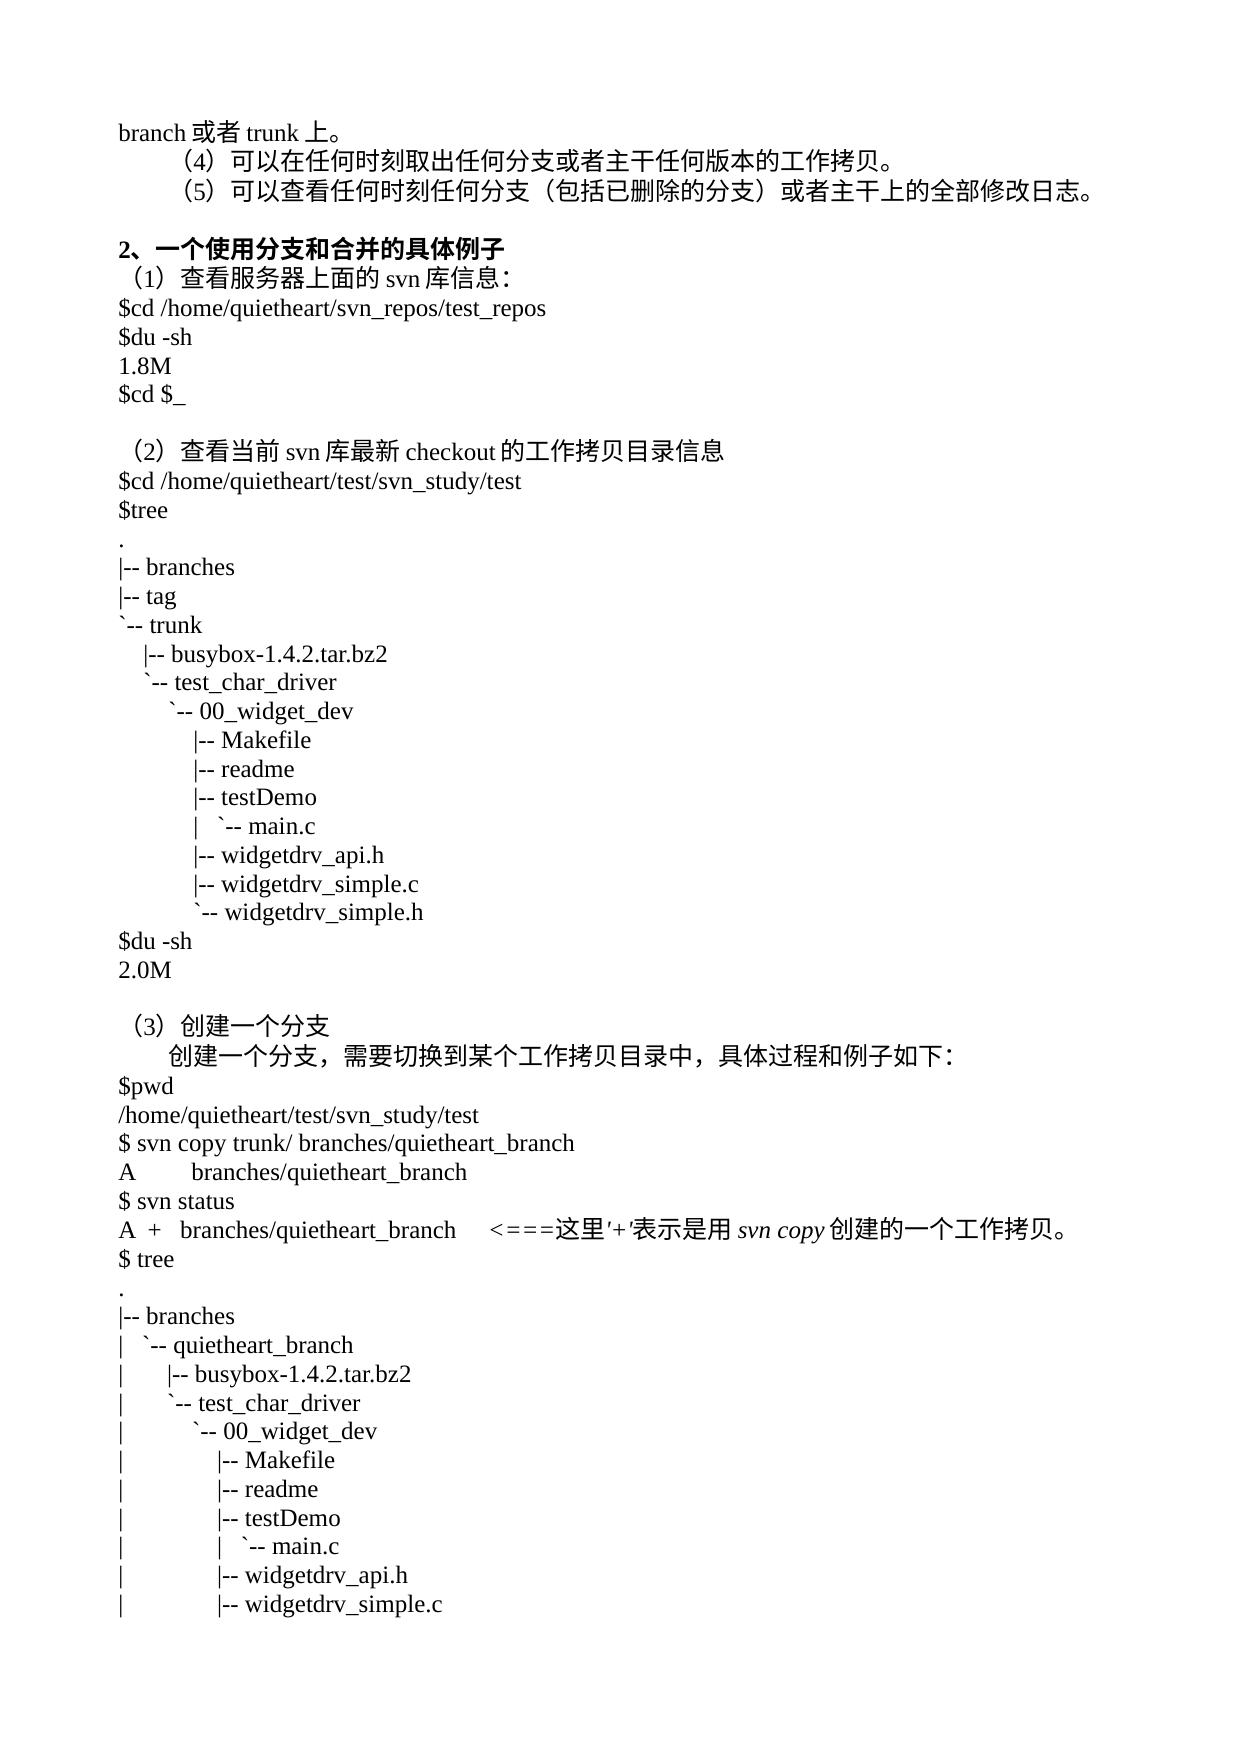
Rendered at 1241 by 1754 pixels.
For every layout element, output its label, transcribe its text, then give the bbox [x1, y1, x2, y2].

text $pwd [118, 1071, 1122, 1100]
text . [118, 524, 1122, 552]
text （3）创建一个分支 [118, 1012, 1122, 1042]
text |-- readme [118, 754, 1122, 782]
text 2.0M [118, 955, 1122, 984]
text `-- widgetdrv_simple.h [118, 897, 1122, 926]
text 创建一个分支，需要切换到某个工作拷贝目录中，具体过程和例子如下： [118, 1042, 1122, 1071]
text `-- trunk [118, 610, 1122, 639]
text （4）可以在任何时刻取出任何分支或者主干任何版本的工作拷贝。 [118, 147, 1122, 177]
text （5）可以查看任何时刻任何分支（包括已删除的分支）或者主干上的全部修改日志。 [118, 177, 1122, 206]
text $ svn copy trunk/ branches/quietheart_branch [118, 1128, 1122, 1157]
text | `-- main.c [118, 811, 1122, 840]
text | `-- test_char_driver [118, 1388, 1122, 1416]
text $cd /home/quietheart/svn_repos/test_repos [118, 293, 1122, 322]
text |-- branches [118, 1301, 1122, 1330]
text | `-- quietheart_branch [118, 1330, 1122, 1359]
text | |-- widgetdrv_simple.c [118, 1589, 1122, 1618]
text $ svn status [118, 1186, 1122, 1215]
text |-- testDemo [118, 782, 1122, 811]
text $ tree [118, 1244, 1122, 1273]
text （2）查看当前svn库最新checkout的工作拷贝目录信息 [118, 437, 1122, 466]
text | | `-- main.c [118, 1531, 1122, 1560]
text A + branches/quietheart_branch <===这里'+'表示是用svn copy创建的一个工作拷贝。 [118, 1215, 1122, 1244]
text |-- branches [118, 552, 1122, 581]
text | |-- widgetdrv_api.h [118, 1560, 1122, 1589]
text A branches/quietheart_branch [118, 1157, 1122, 1186]
text |-- widgetdrv_simple.c [118, 869, 1122, 897]
text 1.8M [118, 351, 1122, 379]
text $cd /home/quietheart/test/svn_study/test [118, 466, 1122, 495]
text $cd $_ [118, 379, 1122, 408]
text $du -sh [118, 926, 1122, 955]
text | |-- busybox-1.4.2.tar.bz2 [118, 1359, 1122, 1388]
text 2、一个使用分支和合并的具体例子 [118, 235, 1122, 264]
text branch或者trunk上。 [118, 118, 1122, 147]
text |-- busybox-1.4.2.tar.bz2 [118, 639, 1122, 667]
text /home/quietheart/test/svn_study/test [118, 1100, 1122, 1128]
text . [118, 1273, 1122, 1301]
text |-- widgetdrv_api.h [118, 840, 1122, 869]
text | |-- testDemo [118, 1503, 1122, 1531]
text |-- tag [118, 581, 1122, 610]
text |-- Makefile [118, 725, 1122, 754]
text | |-- Makefile [118, 1445, 1122, 1474]
text $tree [118, 495, 1122, 524]
text `-- 00_widget_dev [118, 696, 1122, 725]
text | |-- readme [118, 1474, 1122, 1503]
text `-- test_char_driver [118, 667, 1122, 696]
text $du -sh [118, 322, 1122, 351]
text （1）查看服务器上面的svn库信息： [118, 264, 1122, 293]
text | `-- 00_widget_dev [118, 1416, 1122, 1445]
